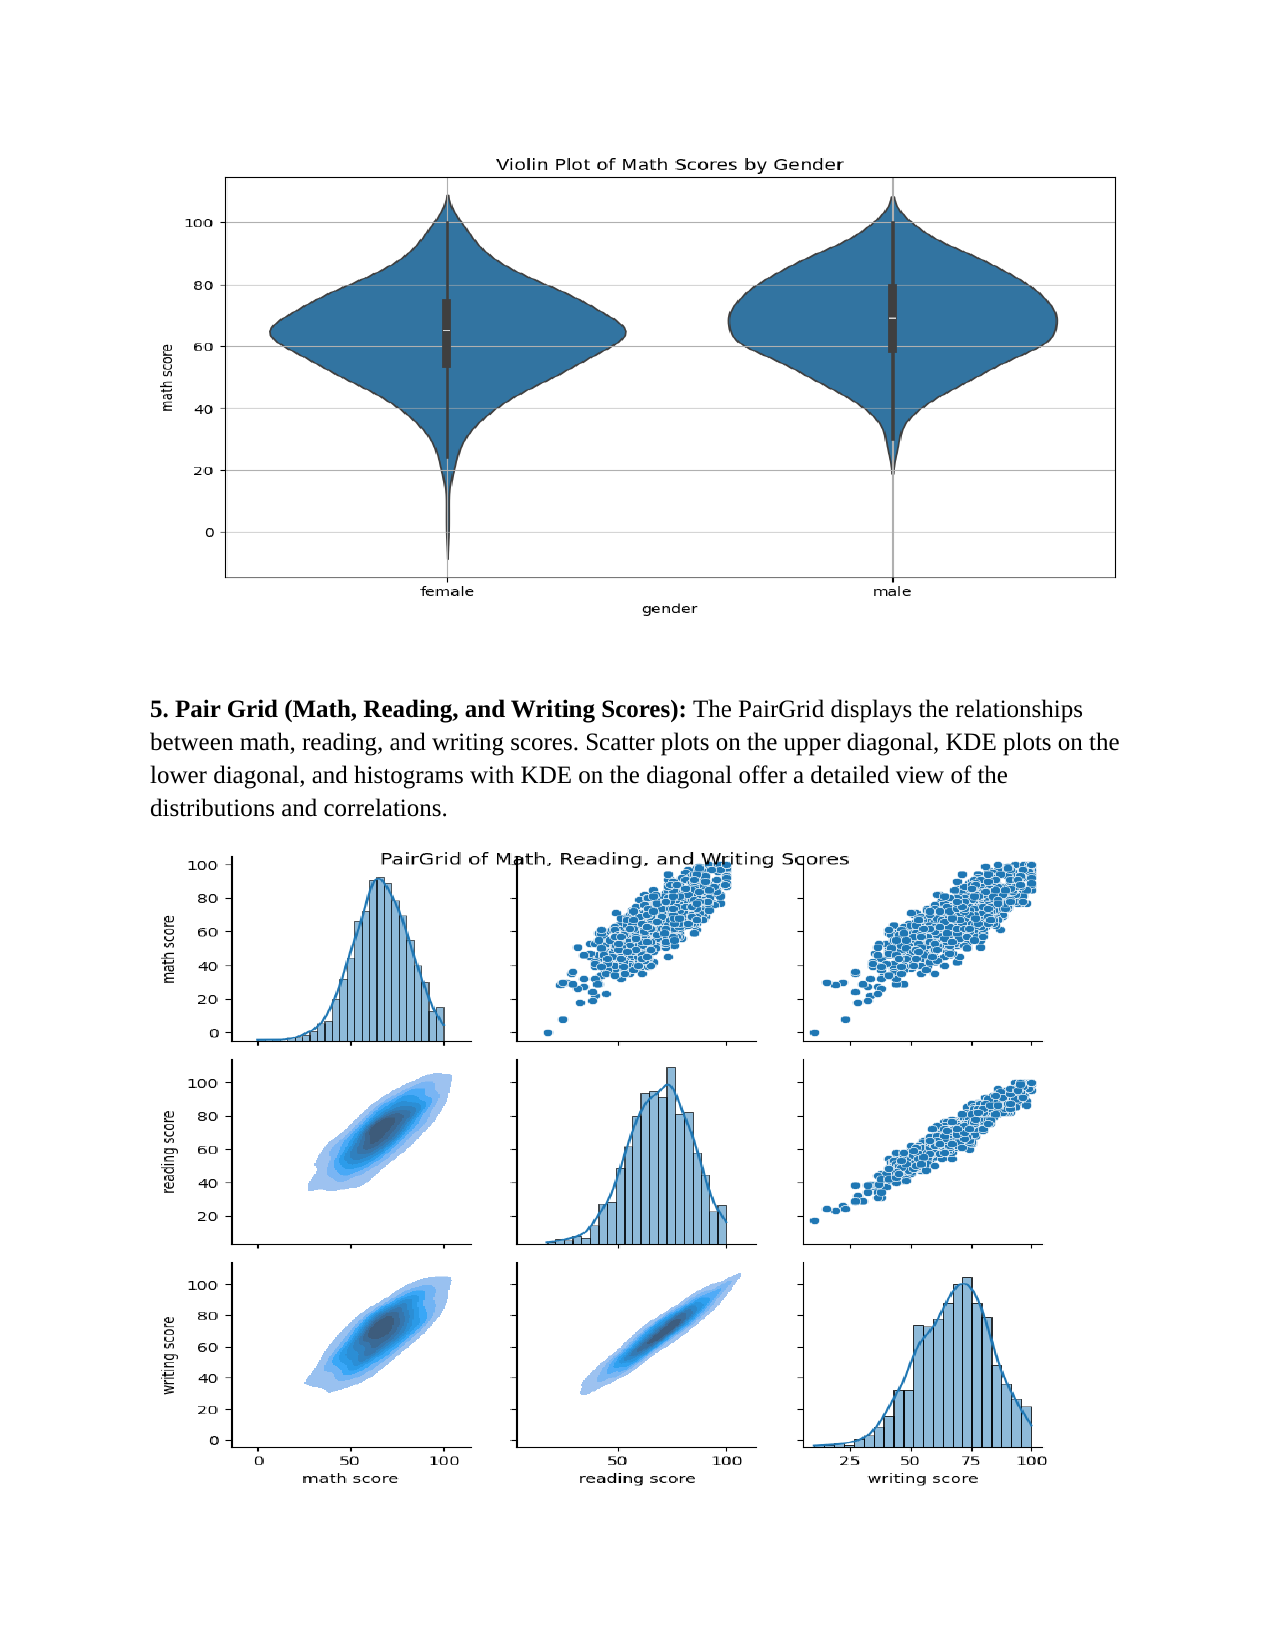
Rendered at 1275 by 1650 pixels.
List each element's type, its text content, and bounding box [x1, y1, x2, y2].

text 5. Pair Grid (Math, Reading, and Writing Scores): The PairGrid displays the relationships between math, reading, and writing scores. Scatter plots on the upper diagonal, KDE plots on the lower diagonal, and histograms with KDE on the diagonal offer a detailed view of the distributions and correlations. [150, 694, 1125, 822]
